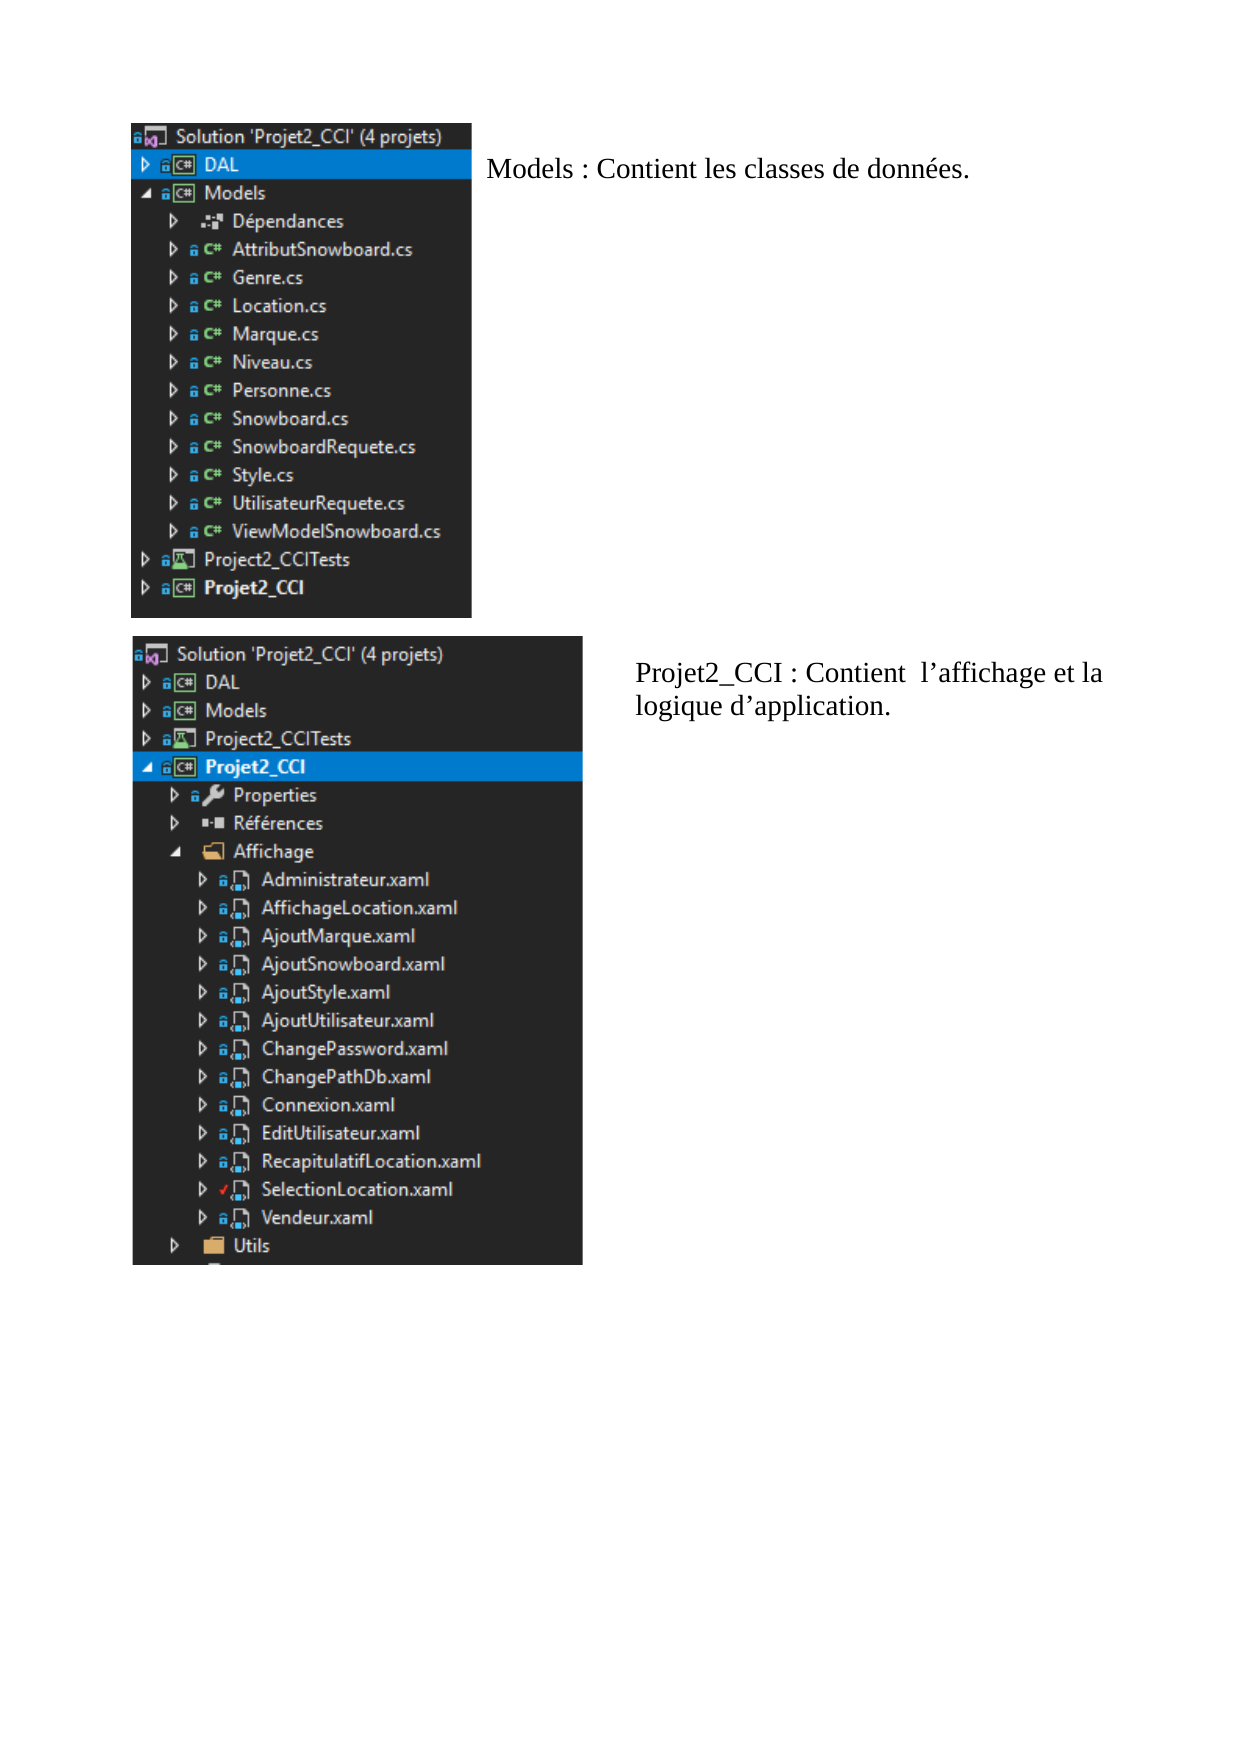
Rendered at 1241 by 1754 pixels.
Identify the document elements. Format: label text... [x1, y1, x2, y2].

picture [131, 123, 472, 618]
text Models : Contient les classes de données. [472, 152, 1122, 185]
picture [132, 636, 583, 1265]
text Projet2_CCI : Contient l’affichage et la logique d’application. [583, 655, 1122, 722]
